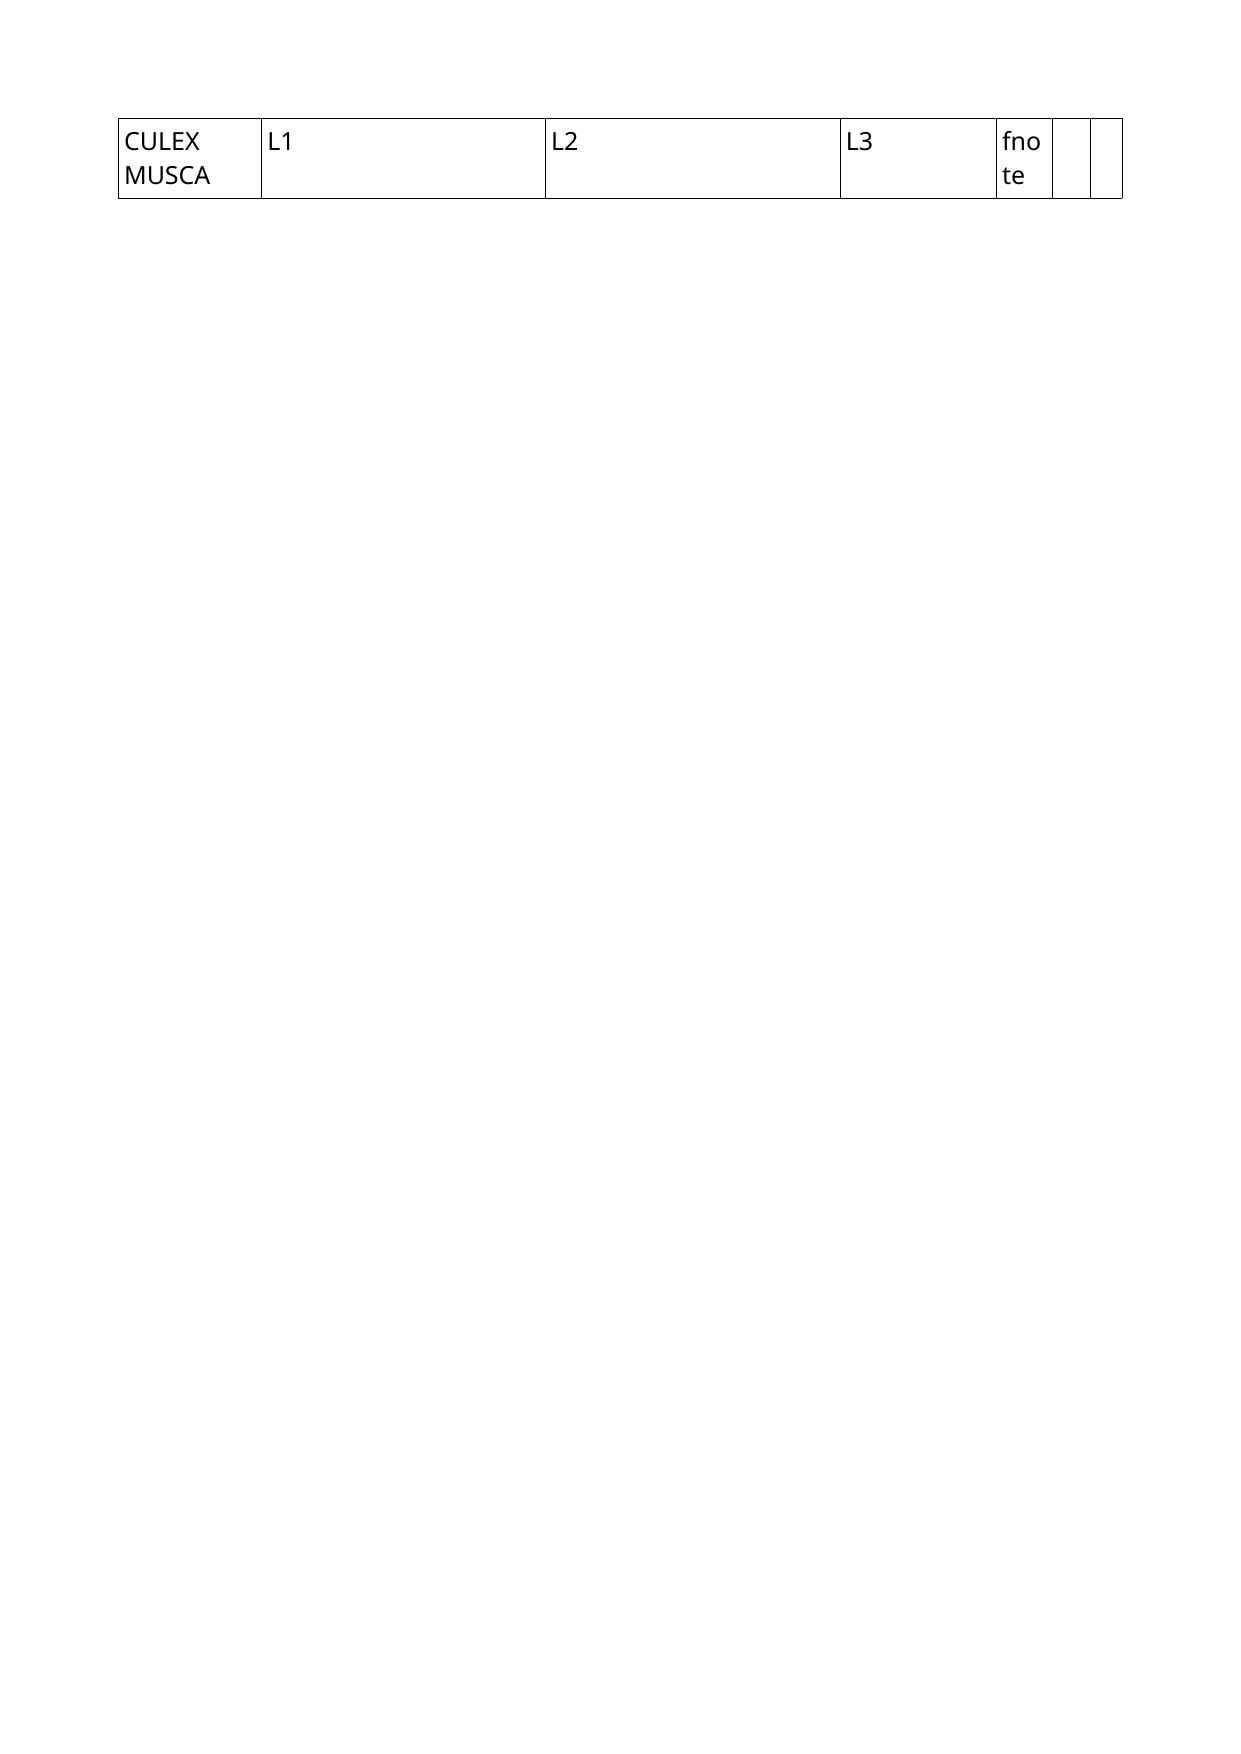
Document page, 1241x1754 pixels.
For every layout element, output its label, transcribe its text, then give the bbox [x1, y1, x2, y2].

table_header L2 [546, 119, 840, 198]
table_header L1 [262, 119, 545, 198]
table_header fnote [997, 119, 1052, 198]
table_header L3 [841, 119, 996, 198]
table_header [1053, 119, 1090, 198]
table_header CULEX MUSCA [119, 119, 261, 198]
table_header [1091, 119, 1122, 198]
